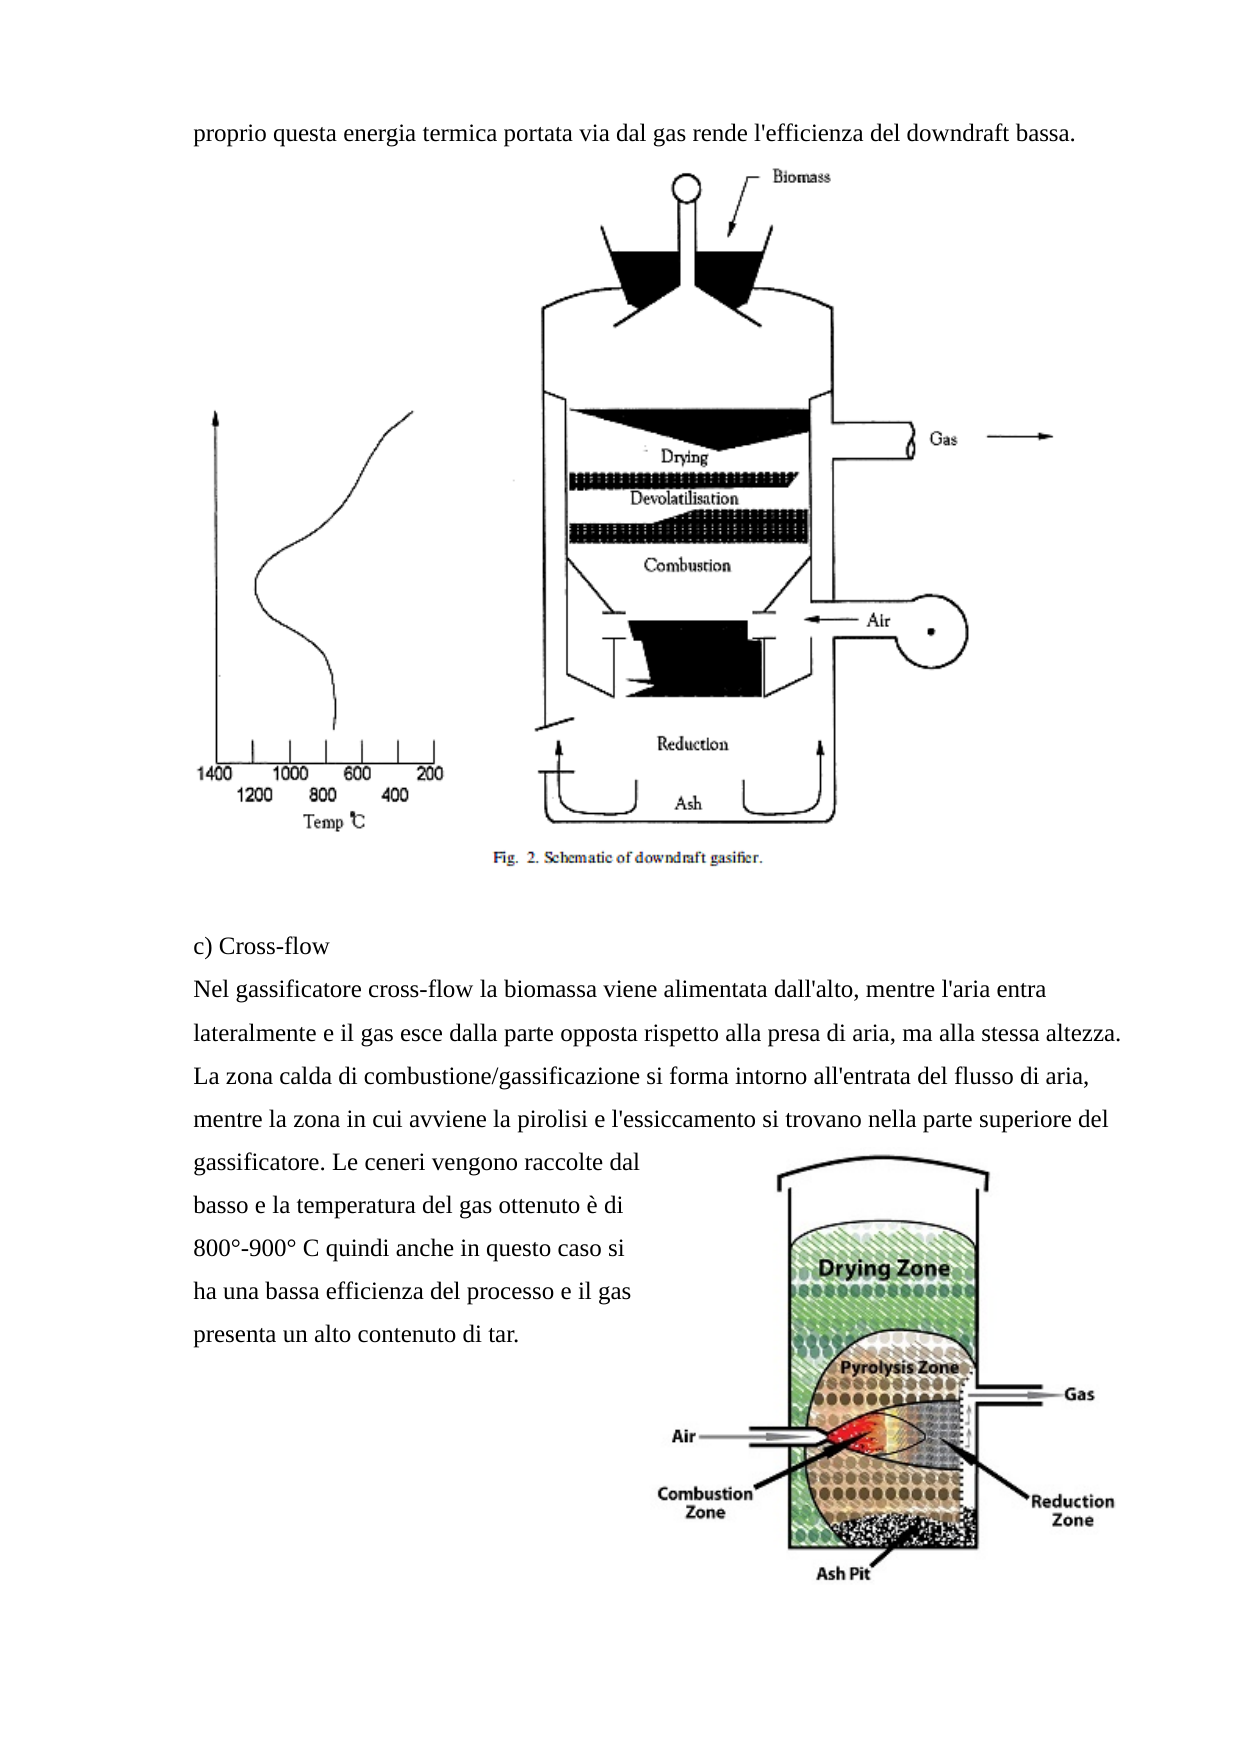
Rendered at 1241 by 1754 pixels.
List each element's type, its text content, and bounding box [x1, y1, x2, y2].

list Nel gassificatore cross-flow la biomassa viene alimentata dall'alto, mentre l'aria entra lateralmente e il gas esce dalla parte opposta rispetto alla presa di aria, ma alla stessa altezza. La zona calda di combustione/gassificazione si forma intorno all'entrata del flusso di aria, mentre la zona in cui avviene la pirolisi e l'essiccamento si trovano nella parte superiore del gassificatore. Le ceneri vengono raccolte dal basso e la temperatura del gas ottenuto è di 800°-900° C quindi anche in questo caso si ha una bassa efficienza del processo e il gas presenta un alto contenuto di tar. [156, 974, 1122, 1348]
list proprio questa energia termica portata via dal gas rende l'efficienza del downdraft bassa. [156, 118, 1122, 147]
list c) Cross-flow [156, 931, 1122, 960]
picture [649, 1147, 1117, 1588]
picture [180, 161, 1060, 874]
